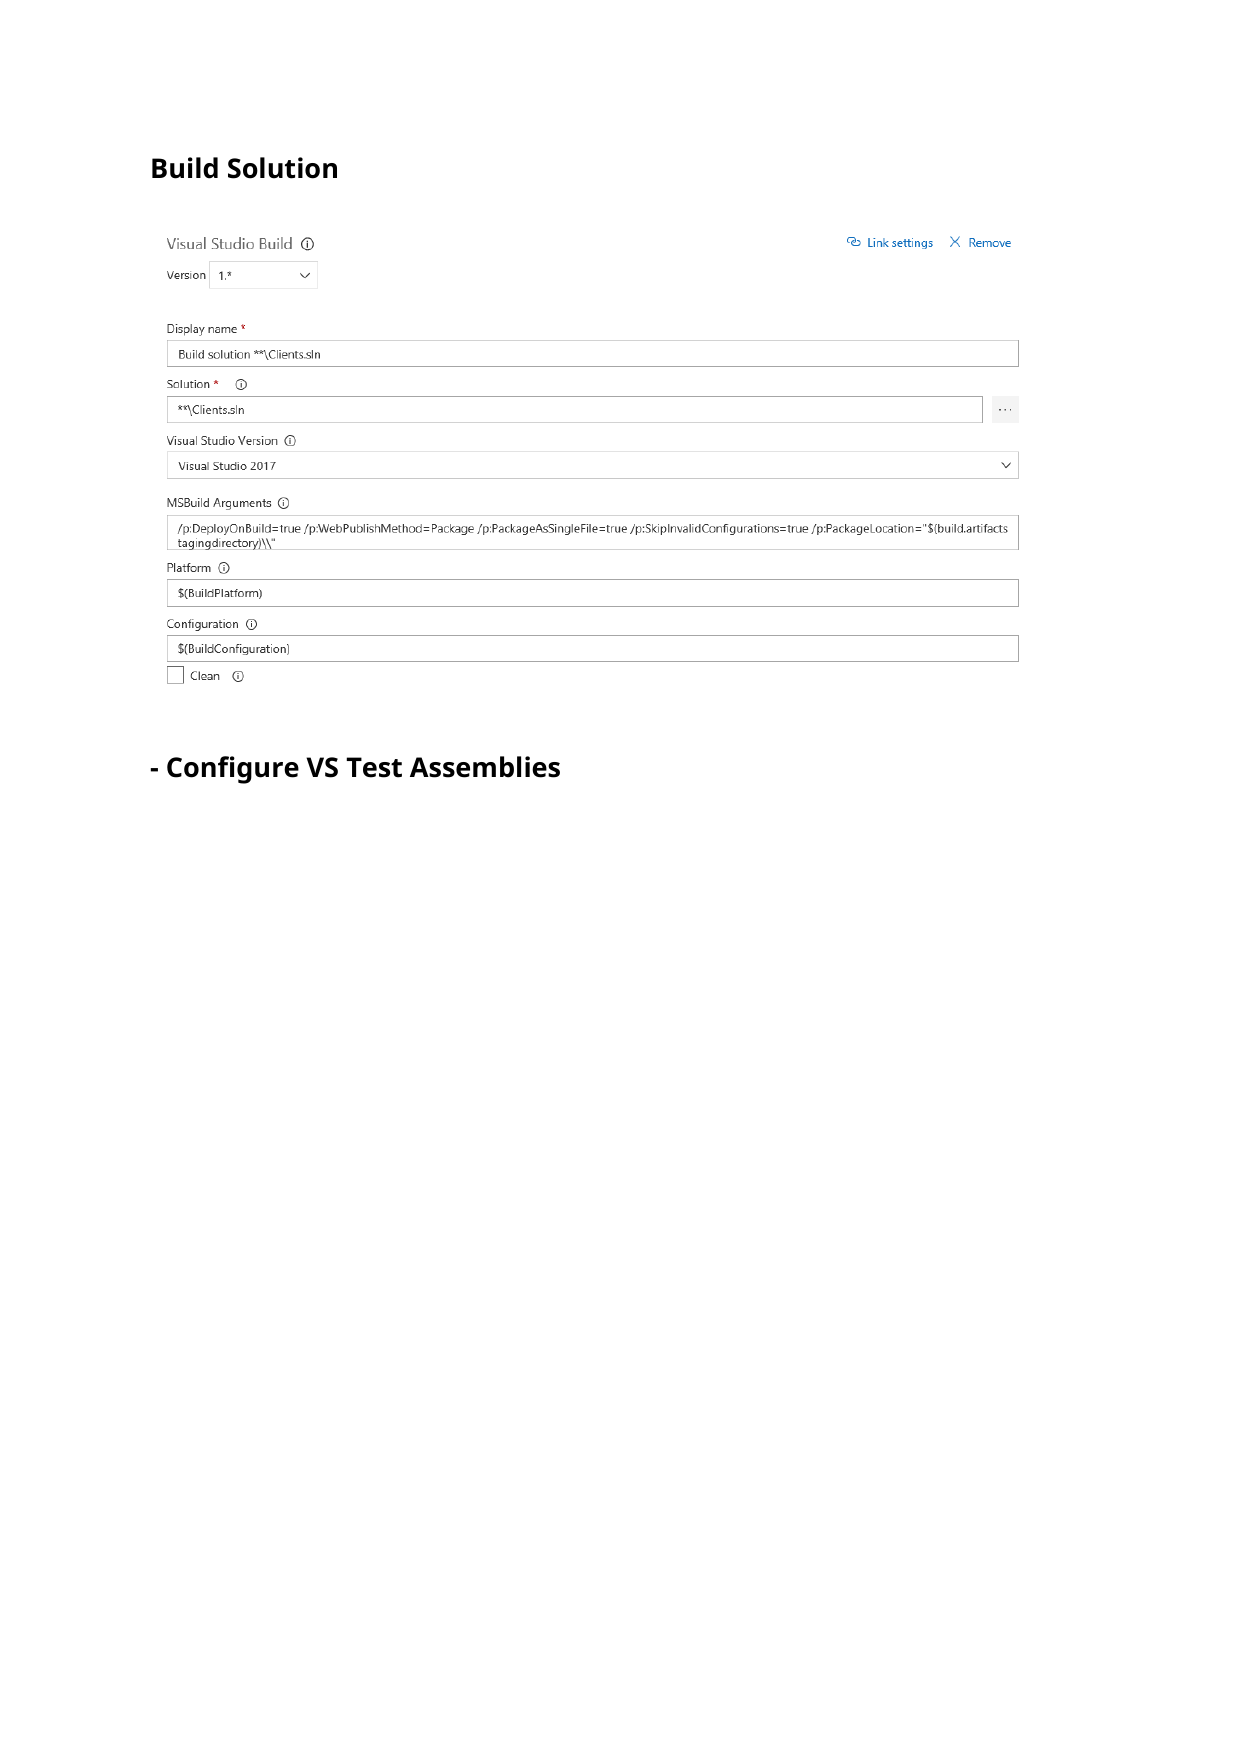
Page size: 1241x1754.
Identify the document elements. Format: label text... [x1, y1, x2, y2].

subtitle - Configure VS Test Assemblies [150, 748, 1090, 785]
subtitle Build Solution [150, 150, 1090, 187]
